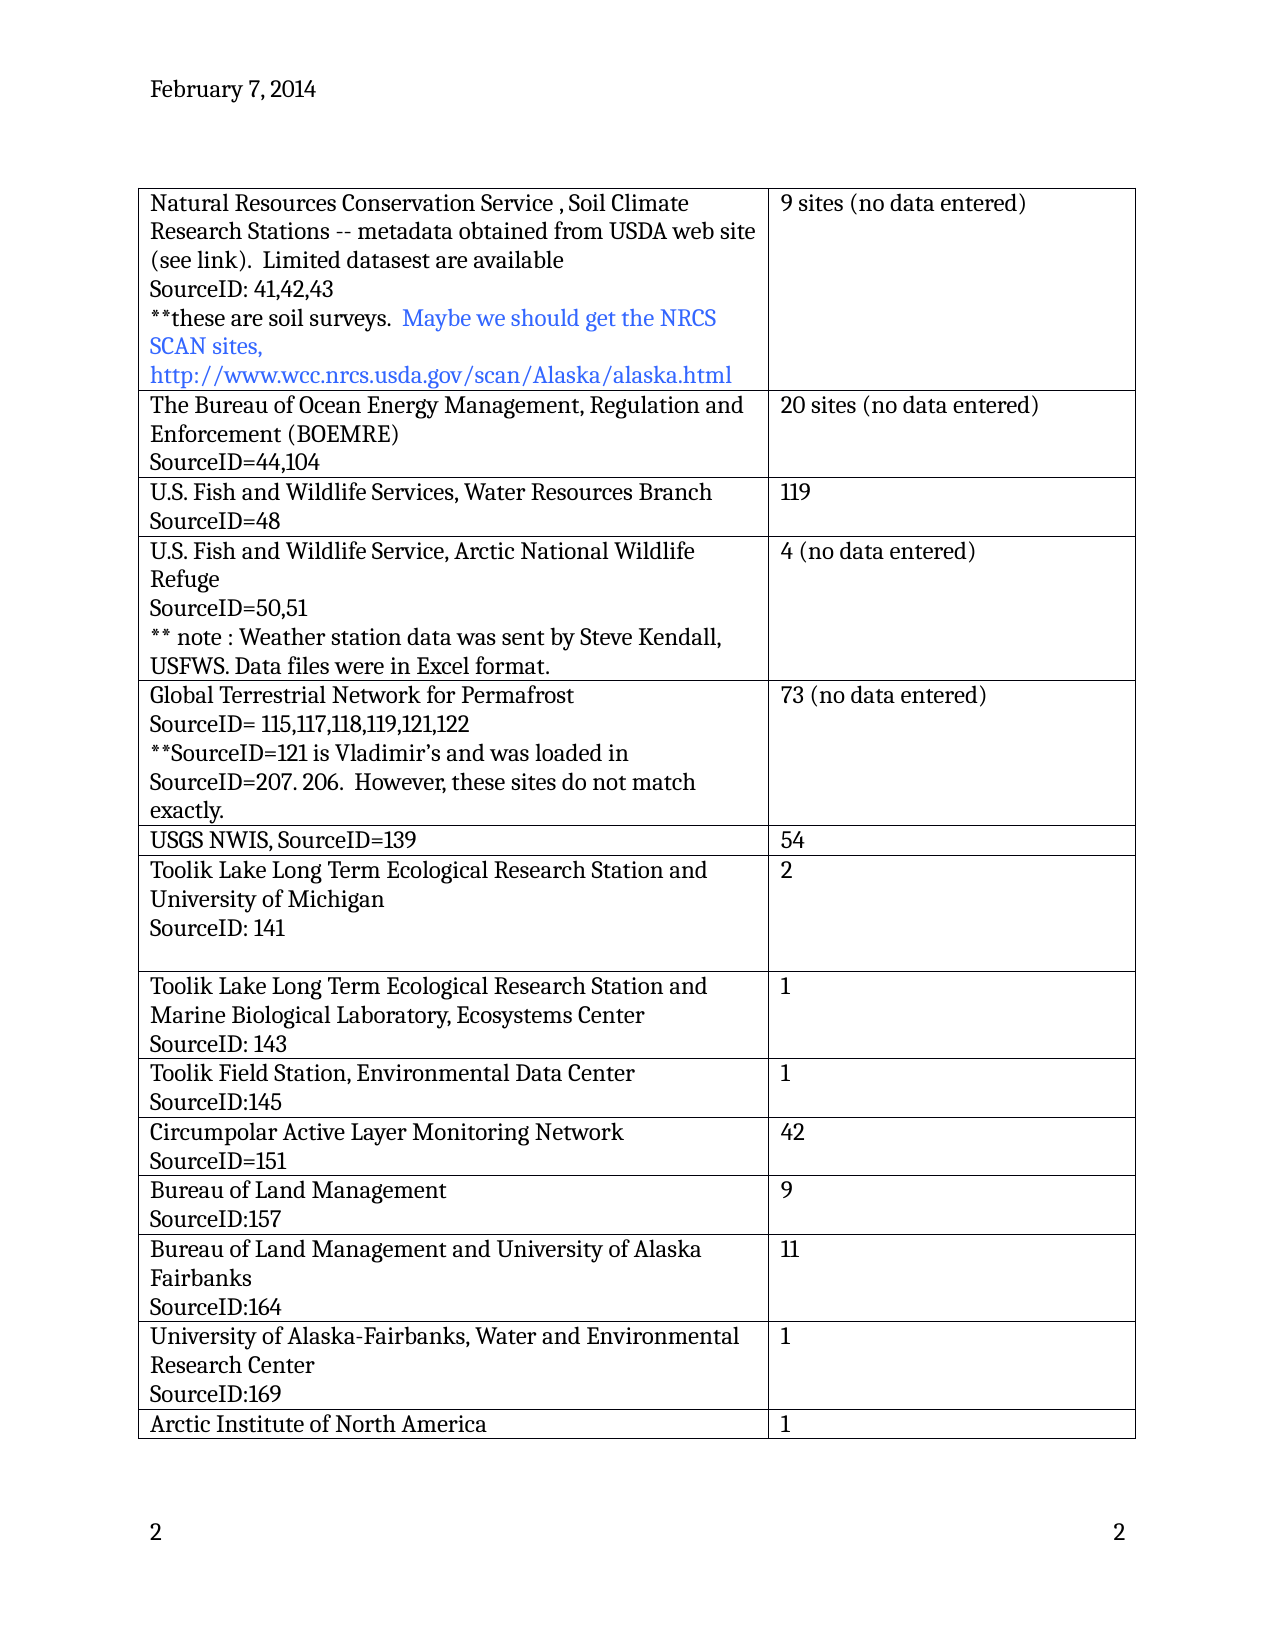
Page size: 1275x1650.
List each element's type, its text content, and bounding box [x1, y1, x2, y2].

table_cell Toolik Field Station, Environmental Data Center SourceID:145 [139, 1059, 768, 1117]
table_cell University of Alaska-Fairbanks, Water and Environmental Research Center SourceID:169 [139, 1322, 768, 1408]
table_cell Bureau of Land Management SourceID:157 [139, 1176, 768, 1234]
table_cell Toolik Lake Long Term Ecological Research Station and Marine Biological Laboratory, Ecosystems Center SourceID: 143 [139, 972, 768, 1058]
table_cell 2 [769, 856, 1135, 971]
table_cell U.S. Fish and Wildlife Services, Water Resources Branch SourceID=48 [139, 478, 768, 536]
table_cell Global Terrestrial Network for Permafrost SourceID= 115,117,118,119,121,122 **SourceID=121 is Vladimir’s and was loaded in SourceID=207. 206. However, these sites do not match exactly. [139, 681, 768, 825]
table_cell 1 [769, 972, 1135, 1058]
table_cell 4 (no data entered) [769, 537, 1135, 680]
table_cell 1 [769, 1410, 1135, 1438]
table_cell Natural Resources Conservation Service , Soil Climate Research Stations -- metadata obtained from USDA web site (see link). Limited datasest are available SourceID: 41,42,43 **these are soil surveys. Maybe we should get the NRCS SCAN sites, http://www.wcc.nrcs.usda.gov/scan/Alaska/alaska.html [139, 189, 768, 390]
table_cell The Bureau of Ocean Energy Management, Regulation and Enforcement (BOEMRE) SourceID=44,104 [139, 391, 768, 477]
table_cell 11 [769, 1235, 1135, 1321]
table_cell USGS NWIS, SourceID=139 [139, 826, 768, 855]
table_cell 73 (no data entered) [769, 681, 1135, 825]
table_cell 1 [769, 1322, 1135, 1408]
table_cell 42 [769, 1118, 1135, 1175]
table_cell Arctic Institute of North America [139, 1410, 768, 1438]
table_cell Circumpolar Active Layer Monitoring Network SourceID=151 [139, 1118, 768, 1175]
table_cell 1 [769, 1059, 1135, 1117]
table_cell Toolik Lake Long Term Ecological Research Station and University of Michigan SourceID: 141 [139, 856, 768, 971]
table_cell 20 sites (no data entered) [769, 391, 1135, 477]
table_cell 9 [769, 1176, 1135, 1234]
table_cell 119 [769, 478, 1135, 536]
table_cell 54 [769, 826, 1135, 855]
table_cell U.S. Fish and Wildlife Service, Arctic National Wildlife Refuge SourceID=50,51 ** note : Weather station data was sent by Steve Kendall, USFWS. Data files were in Excel format. [139, 537, 768, 680]
table_cell Bureau of Land Management and University of Alaska Fairbanks SourceID:164 [139, 1235, 768, 1321]
table_cell 9 sites (no data entered) [769, 189, 1135, 390]
